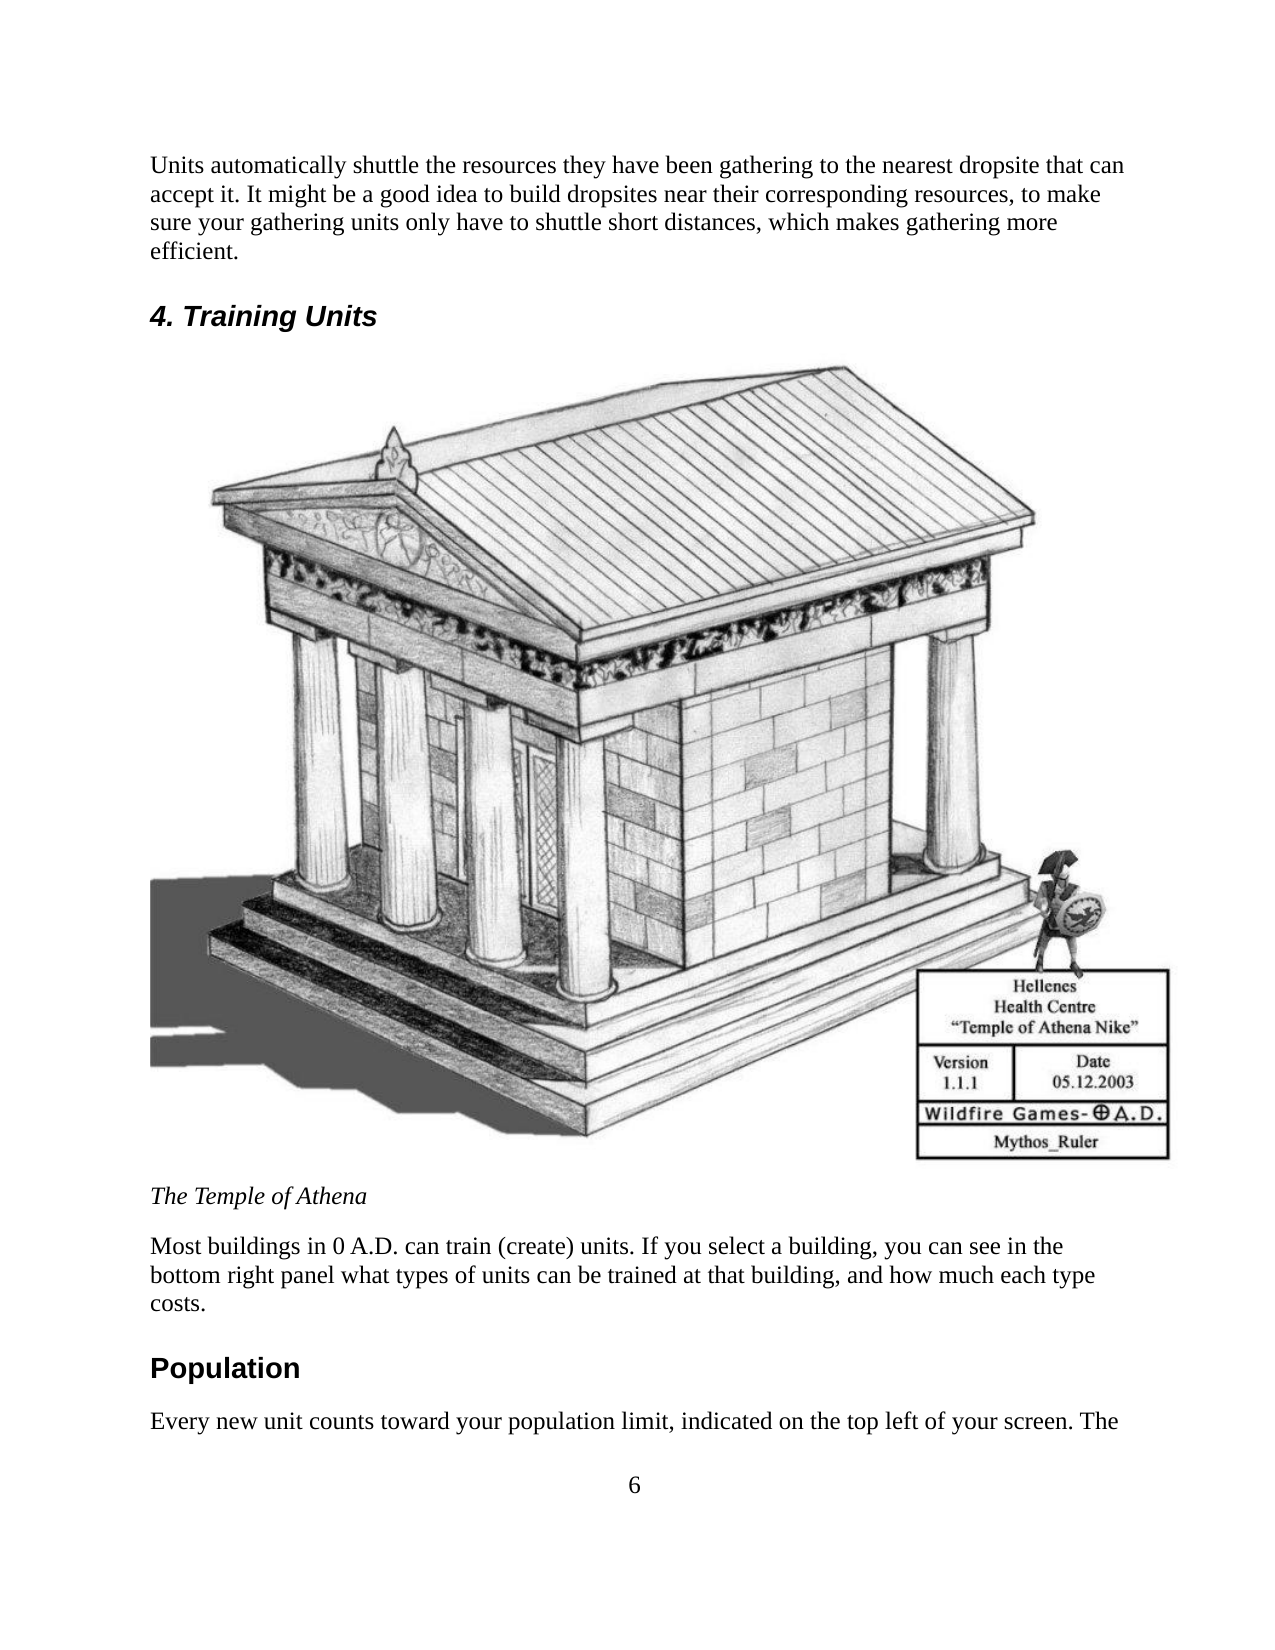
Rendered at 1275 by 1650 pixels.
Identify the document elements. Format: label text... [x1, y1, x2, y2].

text Units automatically shuttle the resources they have been gathering to the nearest dropsite that can accept it. It might be a good idea to build dropsites near their corresponding resources, to make sure your gathering units only have to shuttle short distances, which makes gathering more efficient. [150, 150, 1125, 265]
text Every new unit counts toward your population limit, indicated on the top left of your screen. The [150, 1406, 1125, 1435]
subtitle 4. Training Units [150, 299, 1125, 332]
subtitle Population [150, 1351, 1125, 1385]
text The Temple of Athena [150, 1181, 1125, 1209]
text Most buildings in 0 A.D. can train (create) units. If you select a building, you can see in the bottom right panel what types of units can be trained at that building, and how much each type costs. [150, 1231, 1125, 1317]
picture [150, 345, 1180, 1169]
